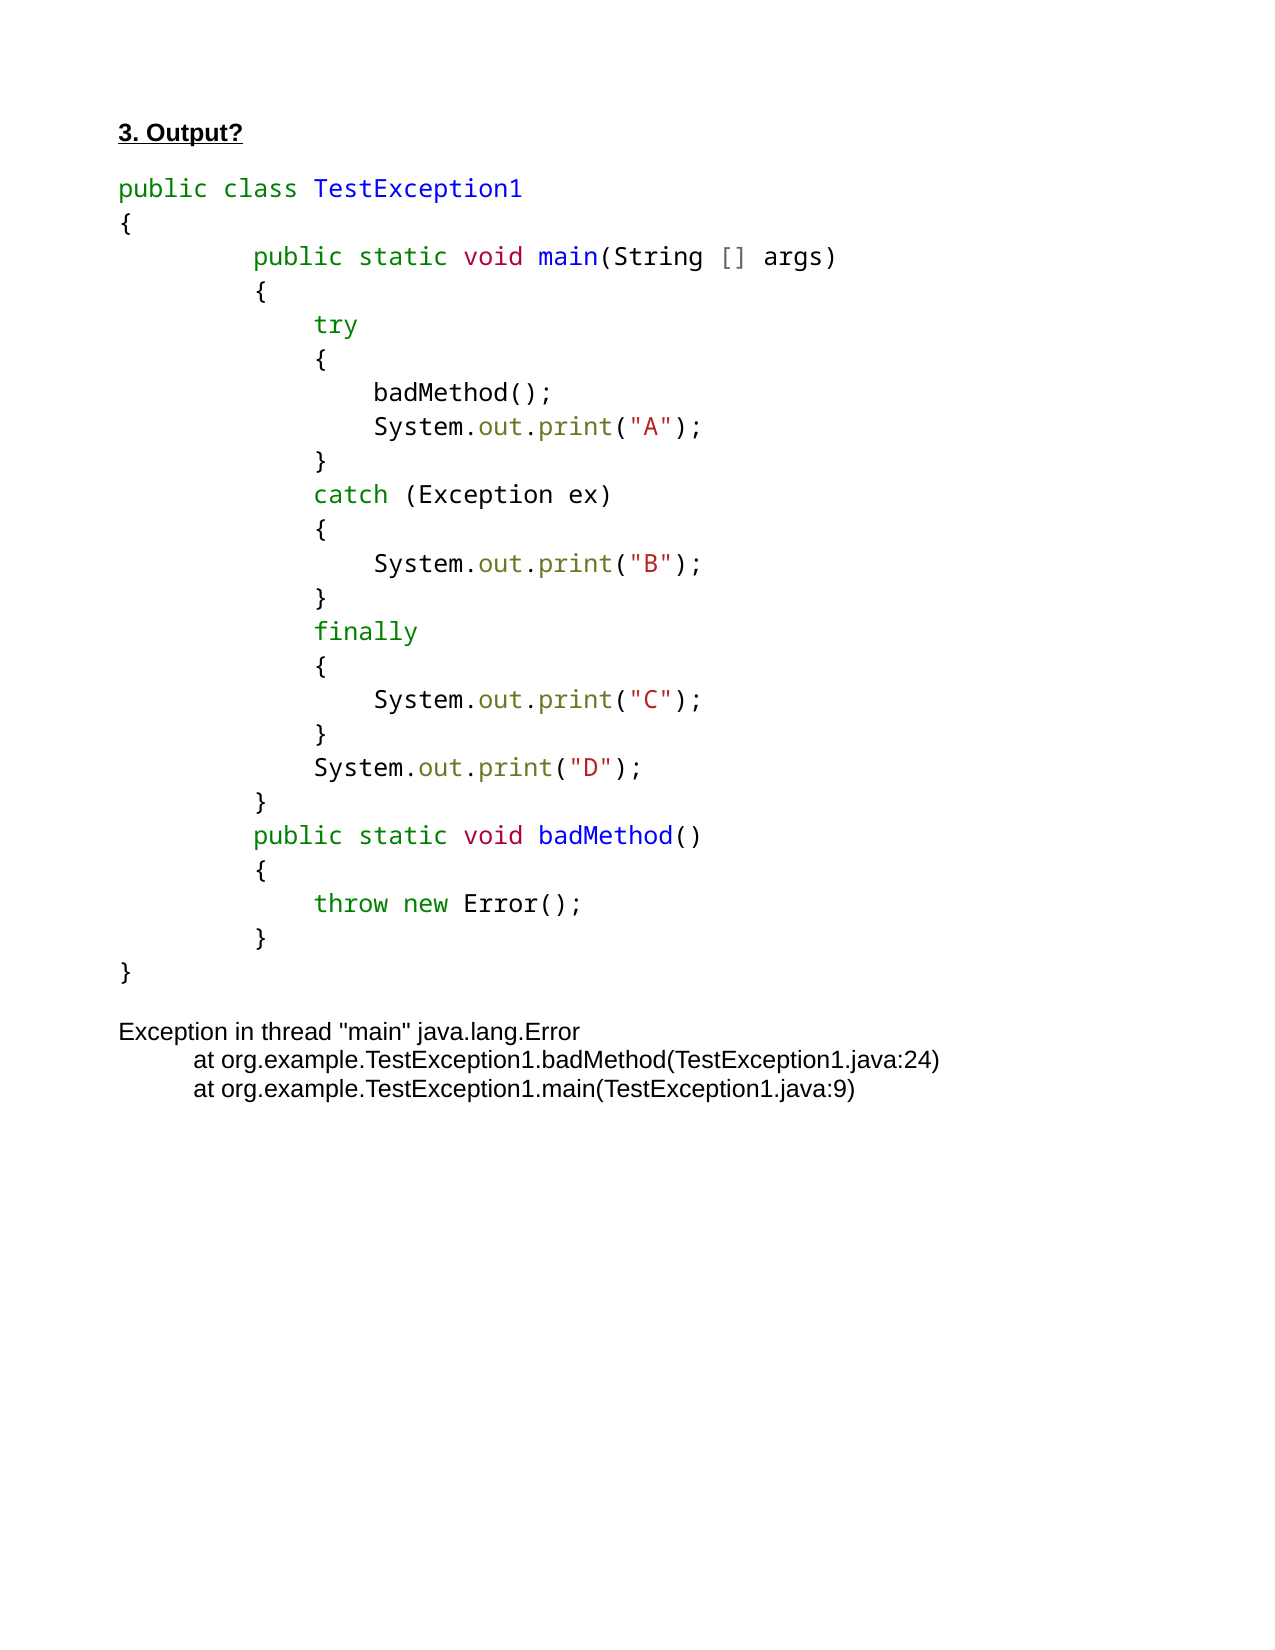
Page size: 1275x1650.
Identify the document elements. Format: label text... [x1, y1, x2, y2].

text { [118, 852, 1157, 886]
text try [118, 307, 1157, 341]
text System.out.print("C"); [118, 681, 1157, 716]
text System.out.print("B"); [118, 545, 1157, 579]
text catch (Exception ex) [118, 477, 1157, 511]
text at org.example.TestException1.main(TestException1.java:9) [118, 1074, 1157, 1103]
text { [118, 647, 1157, 681]
text } [118, 579, 1157, 613]
text Exception in thread "main" java.lang.Error [118, 1017, 1157, 1046]
text System.out.print("D"); [118, 749, 1157, 784]
text System.out.print("A"); [118, 409, 1157, 443]
text } [118, 954, 1157, 988]
text 3. Output? [118, 118, 1157, 147]
text finally [118, 613, 1157, 647]
text { [118, 273, 1157, 307]
text } [118, 443, 1157, 477]
text { [118, 204, 1157, 239]
text at org.example.TestException1.badMethod(TestException1.java:24) [118, 1046, 1157, 1074]
text public class TestException1 [118, 171, 1157, 204]
text { [118, 341, 1157, 375]
text public static void badMethod() [118, 818, 1157, 852]
text { [118, 511, 1157, 545]
text throw new Error(); [118, 886, 1157, 920]
text } [118, 920, 1157, 954]
text public static void main(String [] args) [118, 239, 1157, 273]
text } [118, 716, 1157, 749]
text } [118, 784, 1157, 818]
text badMethod(); [118, 375, 1157, 409]
